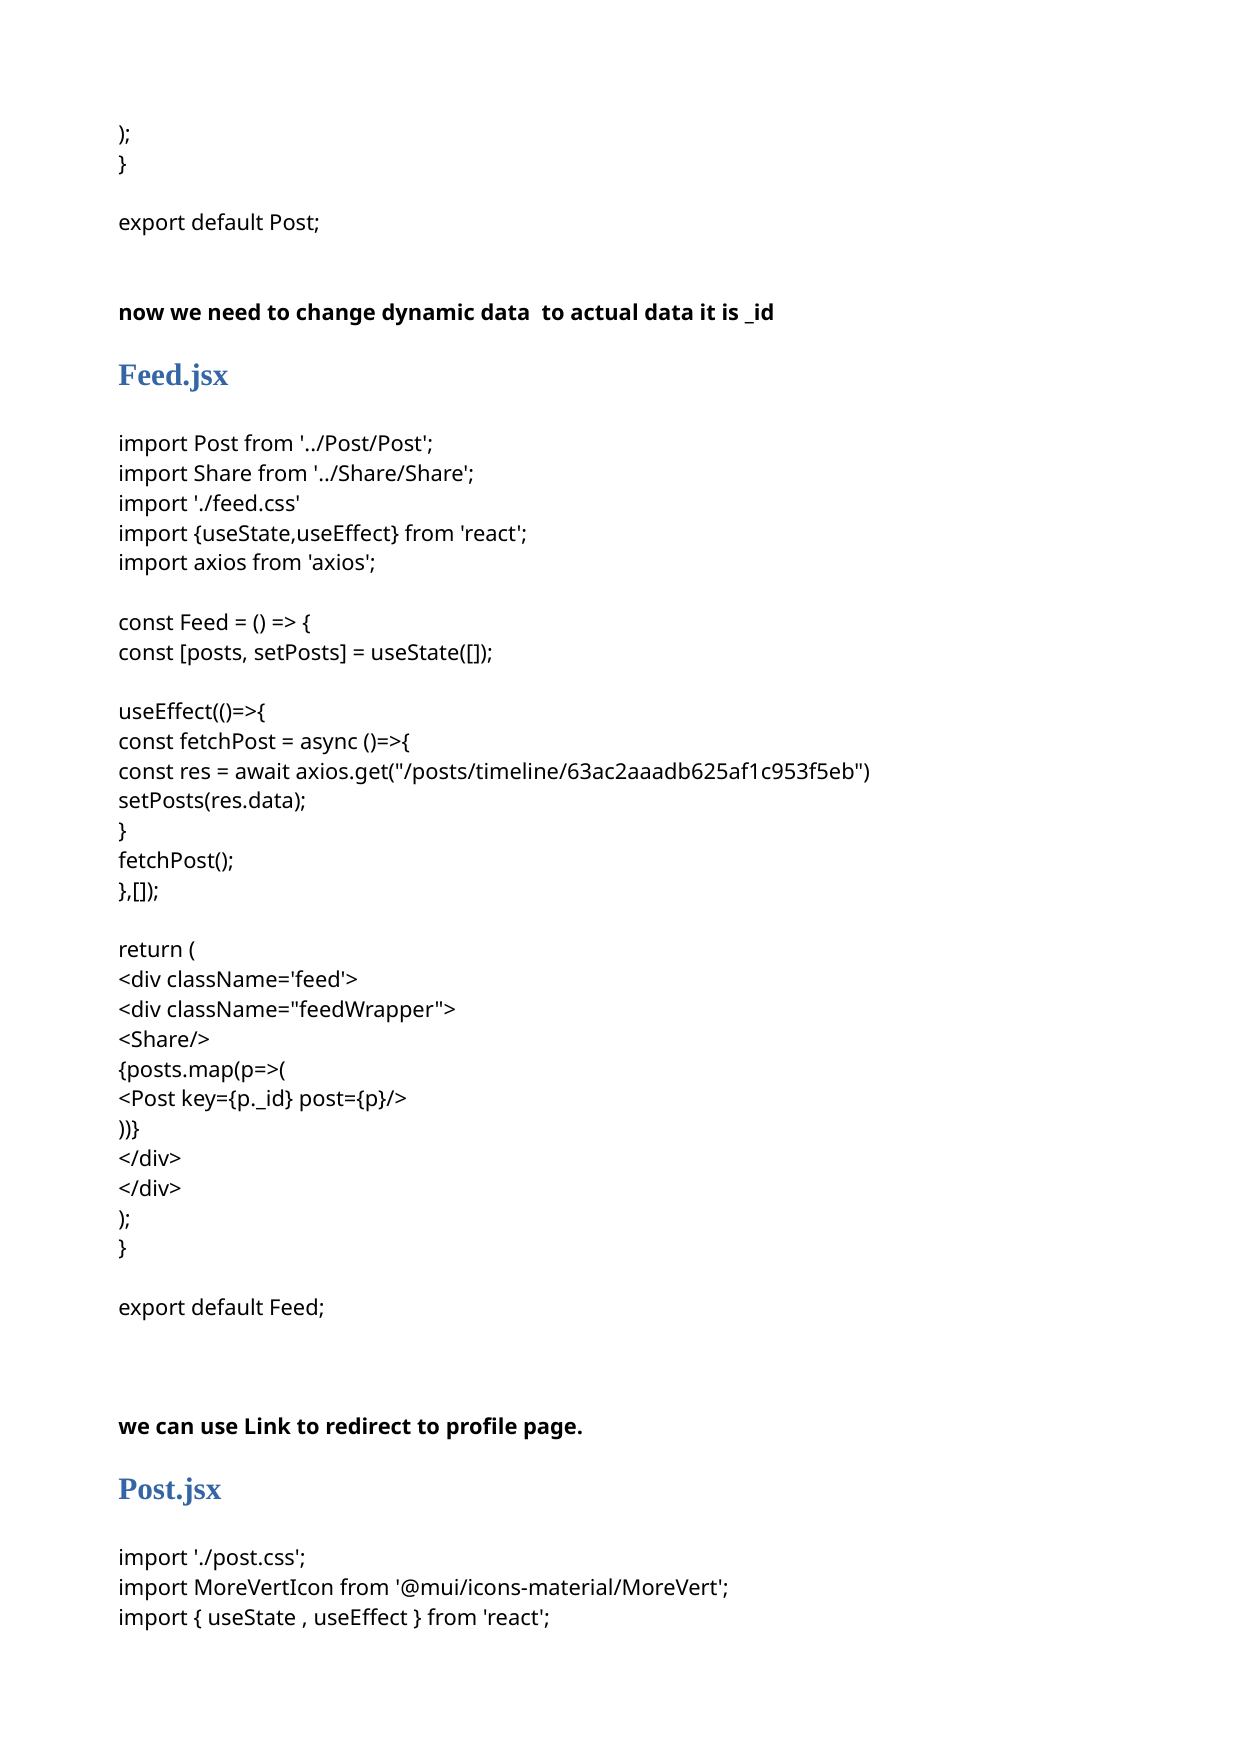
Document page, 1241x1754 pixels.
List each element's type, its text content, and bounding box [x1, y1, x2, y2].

text {posts.map(p=>( [118, 1053, 1122, 1083]
text import './post.css'; [118, 1542, 1122, 1572]
text },[]); [118, 875, 1122, 905]
text import {useState,useEffect} from 'react'; [118, 518, 1122, 547]
text import Post from '../Post/Post'; [118, 428, 1122, 458]
text <div className="feedWrapper"> [118, 994, 1122, 1024]
text setPosts(res.data); [118, 786, 1122, 815]
text ); [118, 1202, 1122, 1232]
text ); [118, 118, 1122, 148]
text ))} [118, 1113, 1122, 1143]
text export default Post; [118, 207, 1122, 237]
text import MoreVertIcon from '@mui/icons-material/MoreVert'; [118, 1572, 1122, 1602]
text const Feed = () => { [118, 607, 1122, 637]
text <div className='feed'> [118, 964, 1122, 994]
text } [118, 1232, 1122, 1262]
text } [118, 148, 1122, 178]
text import { useState , useEffect } from 'react'; [118, 1602, 1122, 1632]
text import axios from 'axios'; [118, 547, 1122, 577]
text } [118, 815, 1122, 845]
text <Post key={p._id} post={p}/> [118, 1083, 1122, 1113]
text useEffect(()=>{ [118, 696, 1122, 726]
text fetchPost(); [118, 845, 1122, 875]
text now we need to change dynamic data to actual data it is _id [118, 297, 1122, 327]
text </div> [118, 1173, 1122, 1202]
text const [posts, setPosts] = useState([]); [118, 637, 1122, 666]
text const res = await axios.get("/posts/timeline/63ac2aaadb625af1c953f5eb") [118, 756, 1122, 786]
text Post.jsx [118, 1471, 1122, 1506]
text import Share from '../Share/Share'; [118, 458, 1122, 488]
text import './feed.css' [118, 488, 1122, 518]
text export default Feed; [118, 1292, 1122, 1322]
text return ( [118, 934, 1122, 964]
text <Share/> [118, 1024, 1122, 1053]
text </div> [118, 1143, 1122, 1173]
text const fetchPost = async ()=>{ [118, 726, 1122, 756]
text we can use Link to redirect to profile page. [118, 1411, 1122, 1441]
text Feed.jsx [118, 356, 1122, 392]
